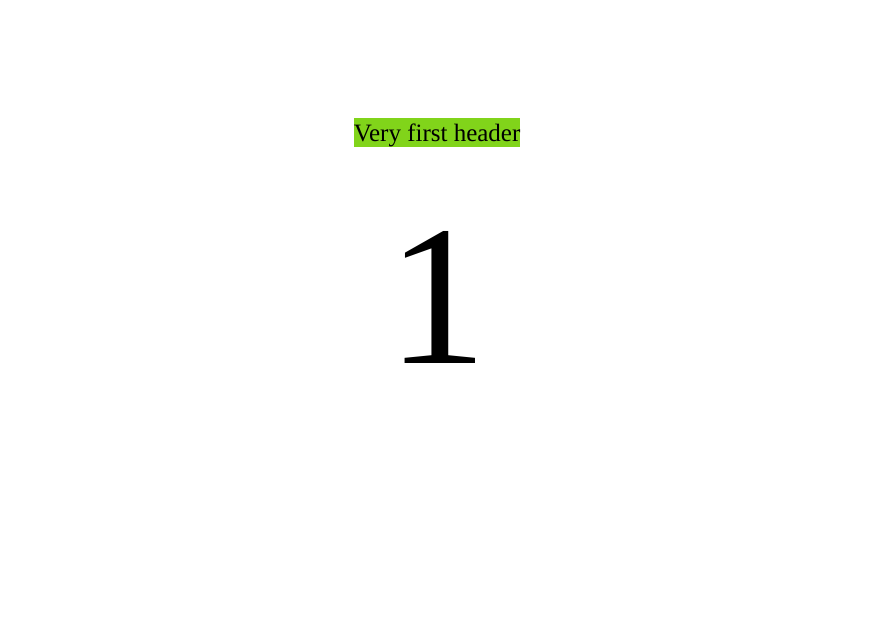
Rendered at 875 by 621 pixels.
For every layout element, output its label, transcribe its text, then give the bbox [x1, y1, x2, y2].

text 1 [118, 177, 756, 407]
